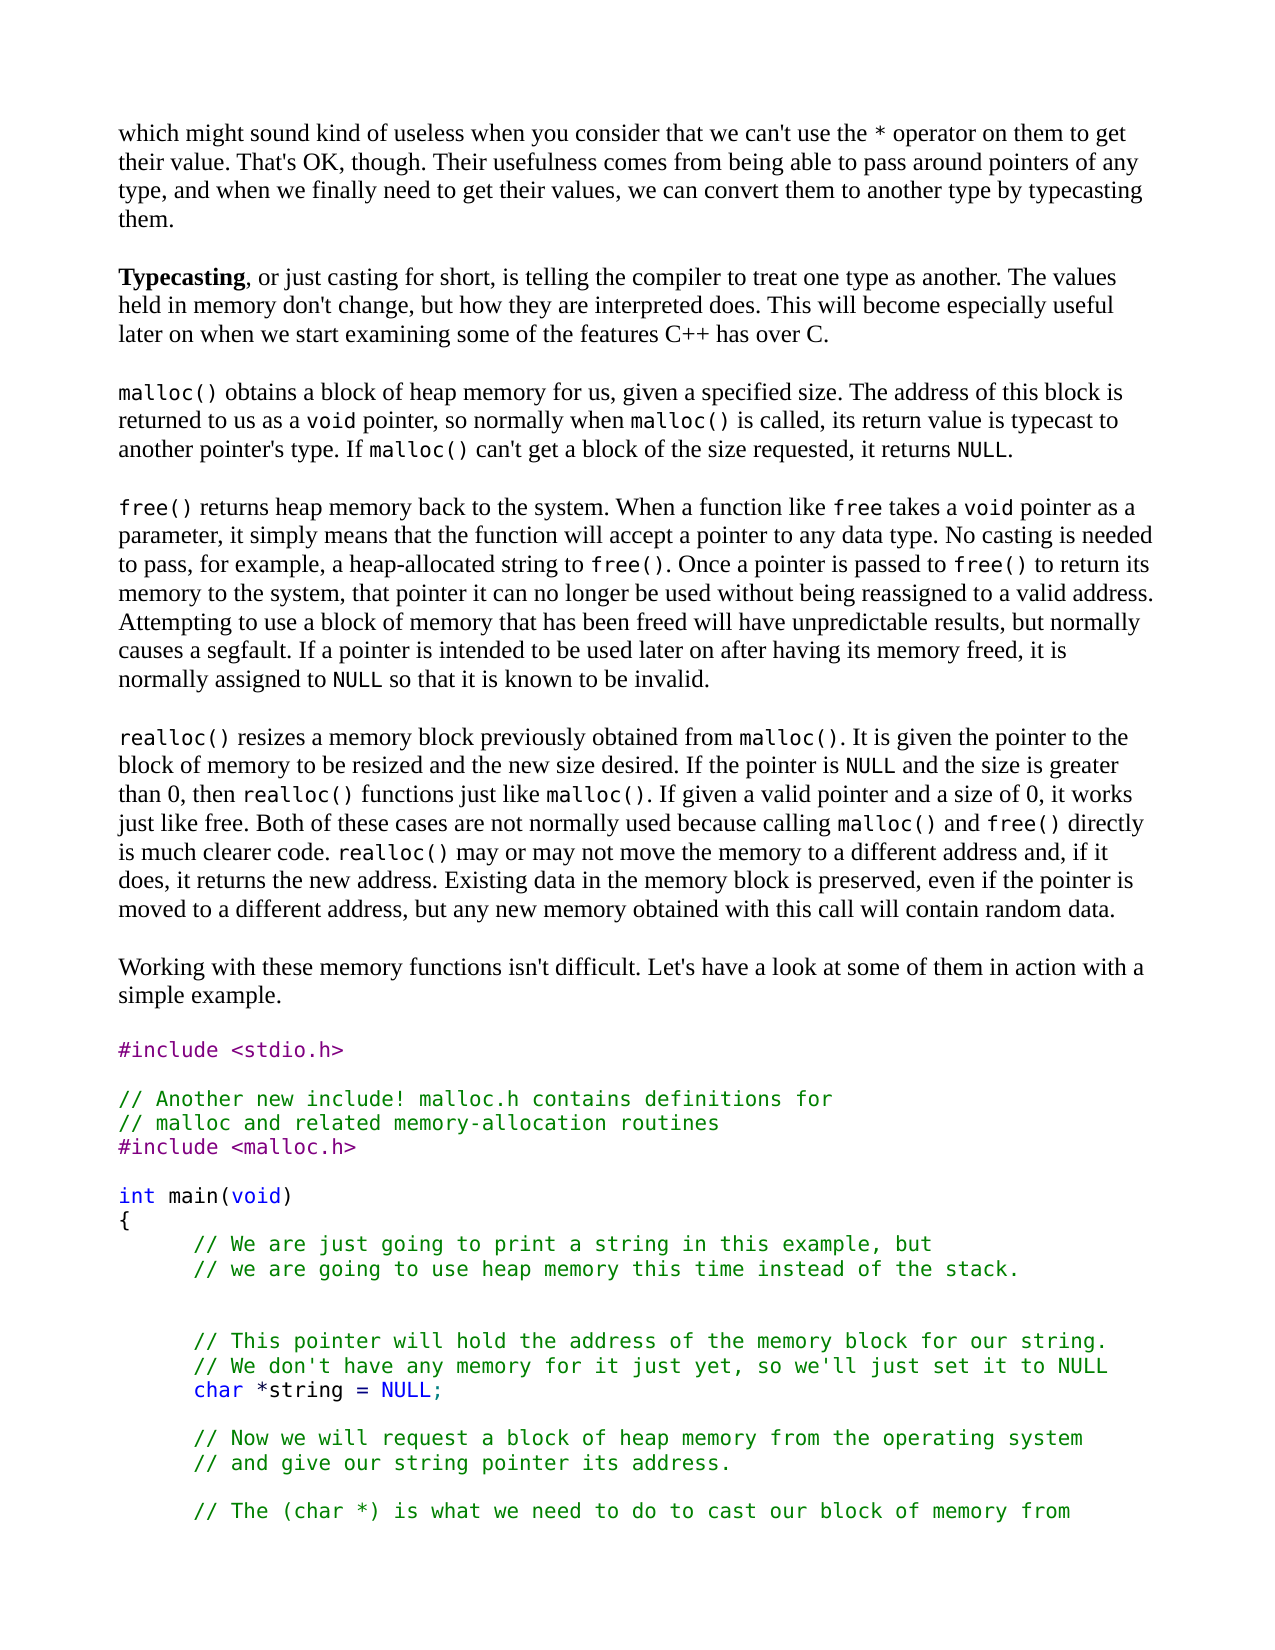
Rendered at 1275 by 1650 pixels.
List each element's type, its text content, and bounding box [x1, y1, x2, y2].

text Working with these memory functions isn't difficult. Let's have a look at some of them in action with a simple example. [118, 952, 1157, 1009]
text char *string = NULL; [118, 1378, 1157, 1402]
text // This pointer will hold the address of the memory block for our string. [118, 1329, 1157, 1354]
text malloc() obtains a block of heap memory for us, given a specified size. The address of this block is returned to us as a void pointer, so normally when malloc() is called, its return value is typecast to another pointer's type. If malloc() can't get a block of the size requested, it returns NULL. [118, 377, 1157, 463]
text #include <malloc.h> [118, 1135, 1157, 1159]
text // malloc and related memory-allocation routines [118, 1111, 1157, 1135]
text // Now we will request a block of heap memory from the operating system [118, 1426, 1157, 1451]
text // Another new include! malloc.h contains definitions for [118, 1087, 1157, 1111]
text // We don't have any memory for it just yet, so we'll just set it to NULL [118, 1354, 1157, 1378]
text #include <stdio.h> [118, 1038, 1157, 1062]
text Typecasting, or just casting for short, is telling the compiler to treat one type as another. The values held in memory don't change, but how they are interpreted does. This will become especially useful later on when we start examining some of the features C++ has over C. [118, 262, 1157, 348]
text // We are just going to print a string in this example, but [118, 1232, 1157, 1257]
text // we are going to use heap memory this time instead of the stack. [118, 1257, 1157, 1281]
text int main(void) [118, 1184, 1157, 1208]
text { [118, 1208, 1157, 1232]
text which might sound kind of useless when you consider that we can't use the * operator on them to get their value. That's OK, though. Their usefulness comes from being able to pass around pointers of any type, and when we finally need to get their values, we can convert them to another type by typecasting them. [118, 118, 1157, 233]
text realloc() resizes a memory block previously obtained from malloc(). It is given the pointer to the block of memory to be resized and the new size desired. If the pointer is NULL and the size is greater than 0, then realloc() functions just like malloc(). If given a valid pointer and a size of 0, it works just like free. Both of these cases are not normally used because calling malloc() and free() directly is much clearer code. realloc() may or may not move the memory to a different address and, if it does, it returns the new address. Existing data in the memory block is preserved, even if the pointer is moved to a different address, but any new memory obtained with this call will contain random data. [118, 722, 1157, 923]
text // The (char *) is what we need to do to cast our block of memory from [118, 1499, 1157, 1523]
text free() returns heap memory back to the system. When a function like free takes a void pointer as a parameter, it simply means that the function will accept a pointer to any data type. No casting is needed to pass, for example, a heap-allocated string to free(). Once a pointer is passed to free() to return its memory to the system, that pointer it can no longer be used without being reassigned to a valid address. Attempting to use a block of memory that has been freed will have unpredictable results, but normally causes a segfault. If a pointer is intended to be used later on after having its memory freed, it is normally assigned to NULL so that it is known to be invalid. [118, 492, 1157, 693]
text // and give our string pointer its address. [118, 1451, 1157, 1475]
